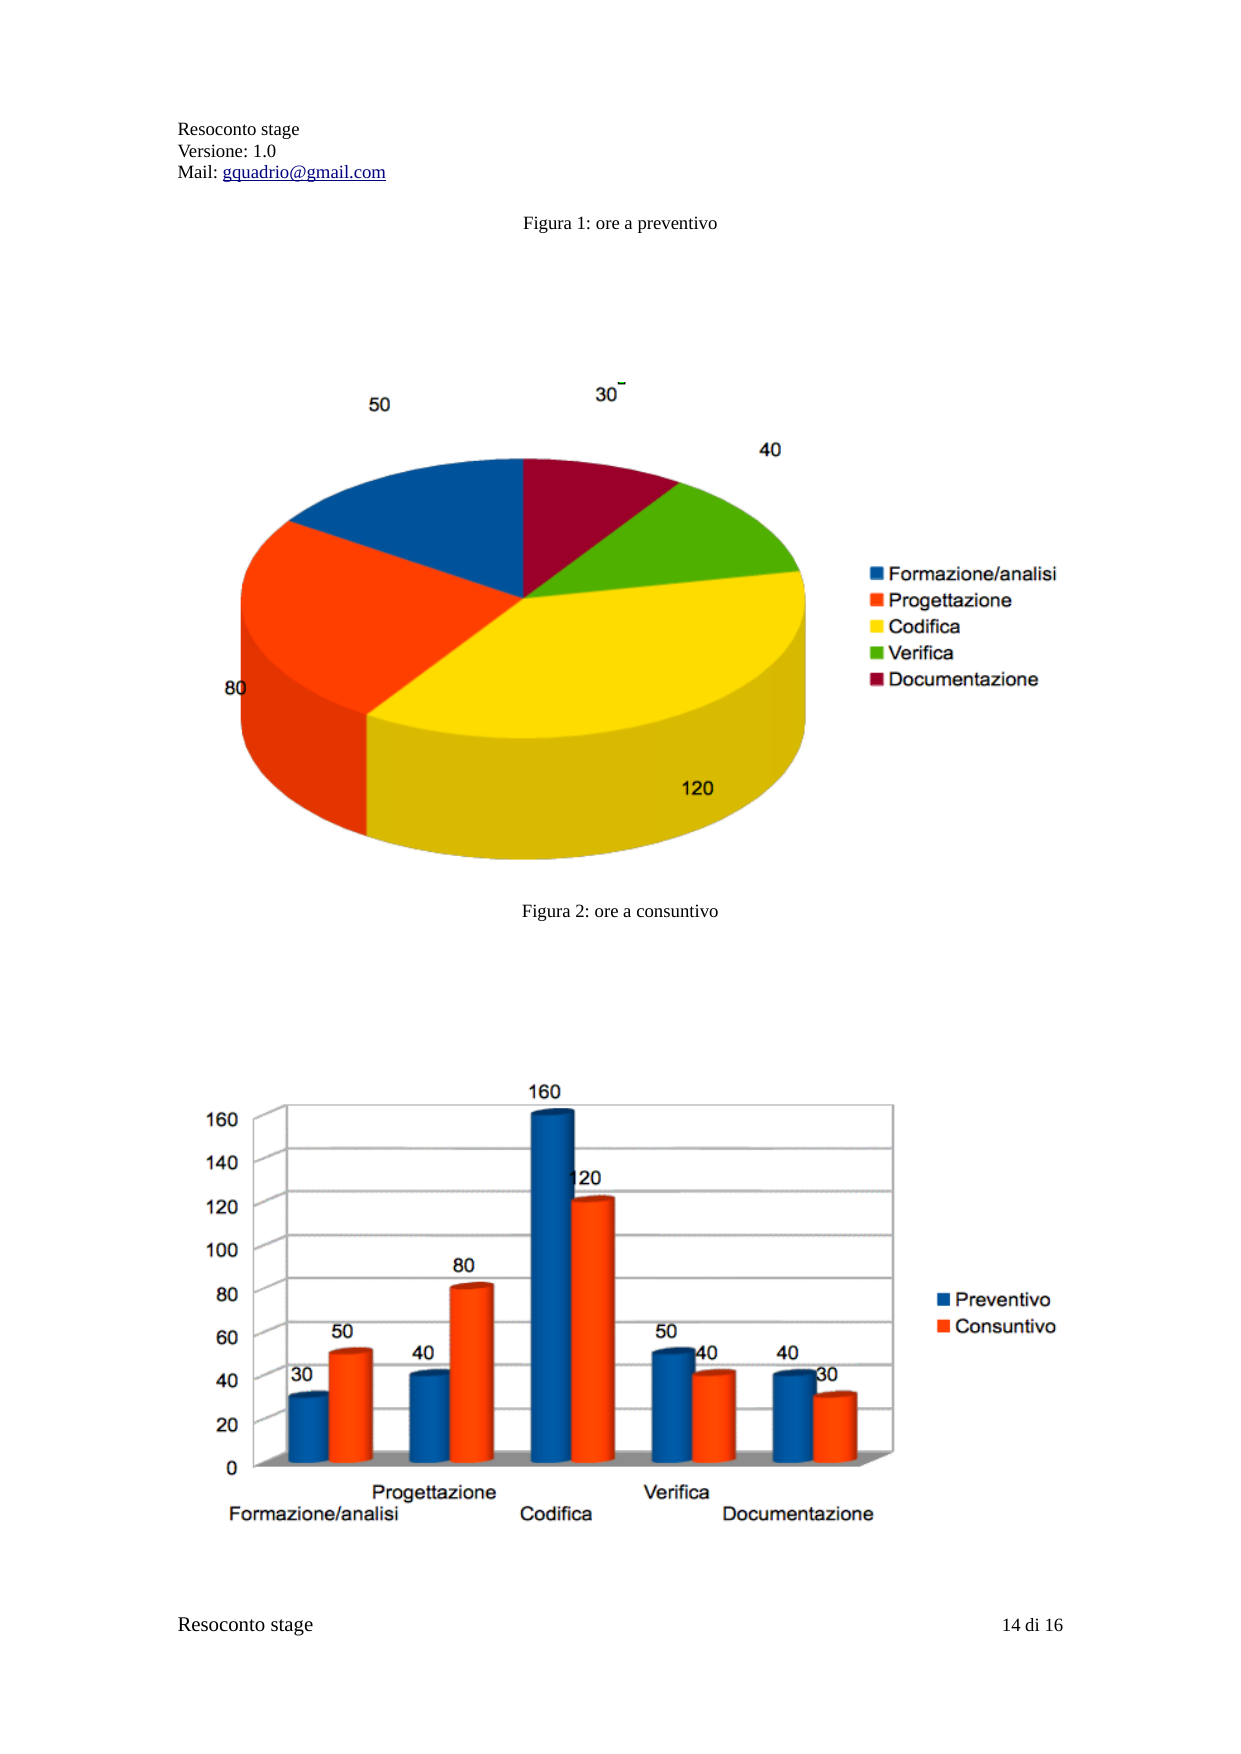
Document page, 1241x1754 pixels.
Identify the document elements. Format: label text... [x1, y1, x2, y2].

text Figura 2: ore a consuntivo [177, 899, 1063, 921]
text Figura 1: ore a preventivo [177, 212, 1063, 234]
picture [177, 1070, 1063, 1553]
picture [177, 382, 1063, 866]
